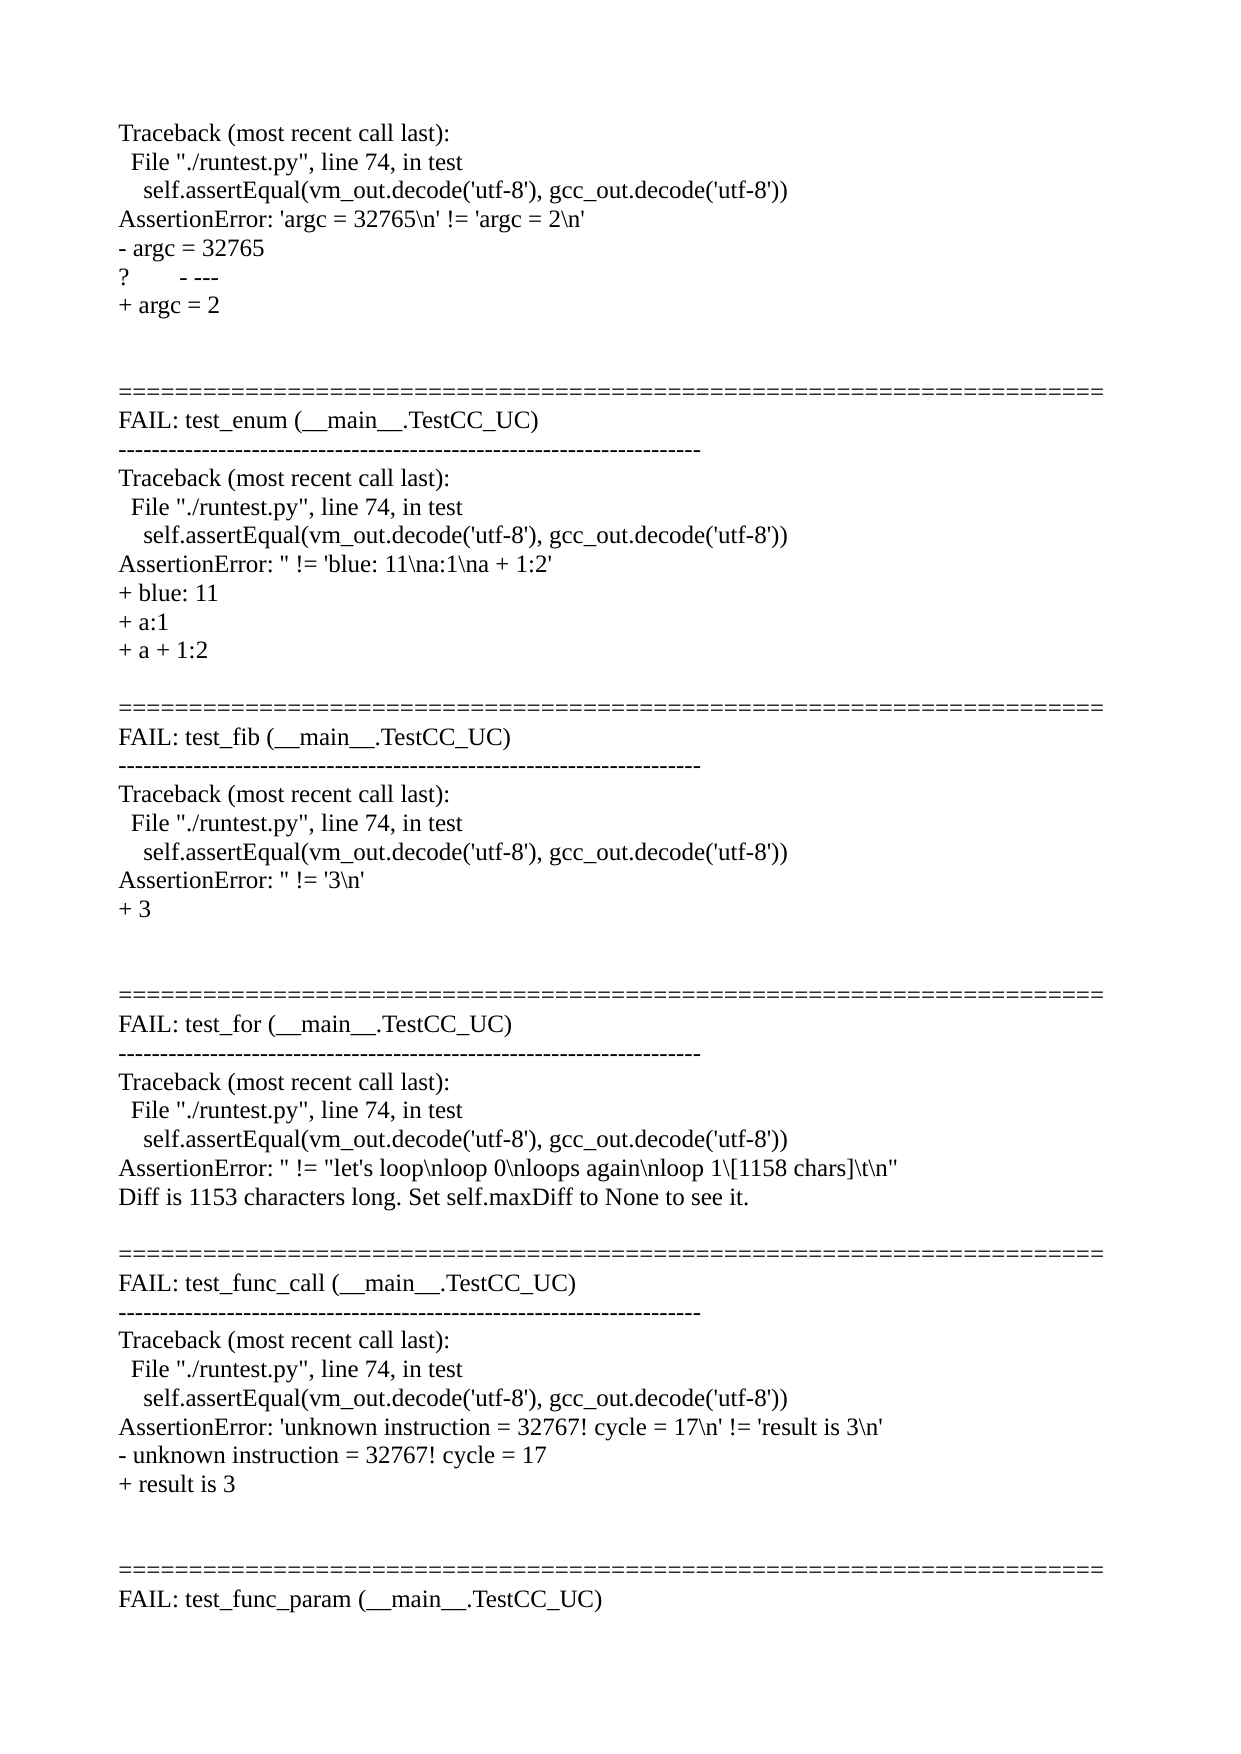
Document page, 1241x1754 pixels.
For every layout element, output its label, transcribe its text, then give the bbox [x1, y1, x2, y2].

text - unknown instruction = 32767! cycle = 17 [118, 1441, 1122, 1469]
text ====================================================================== [118, 1556, 1122, 1584]
text self.assertEqual(vm_out.decode('utf-8'), gcc_out.decode('utf-8')) [118, 521, 1122, 549]
text Traceback (most recent call last): [118, 1067, 1122, 1096]
text Traceback (most recent call last): [118, 463, 1122, 492]
text ---------------------------------------------------------------------- [118, 1297, 1122, 1326]
text FAIL: test_fib (__main__.TestCC_UC) [118, 722, 1122, 751]
text + blue: 11 [118, 578, 1122, 607]
text ====================================================================== [118, 981, 1122, 1009]
text ====================================================================== [118, 1239, 1122, 1268]
text FAIL: test_for (__main__.TestCC_UC) [118, 1009, 1122, 1038]
text AssertionError: '' != 'blue: 11\na:1\na + 1:2' [118, 549, 1122, 578]
text AssertionError: '' != '3\n' [118, 866, 1122, 894]
text File "./runtest.py", line 74, in test [118, 492, 1122, 521]
text File "./runtest.py", line 74, in test [118, 1096, 1122, 1124]
text - argc = 32765 [118, 233, 1122, 262]
text + argc = 2 [118, 291, 1122, 319]
text ---------------------------------------------------------------------- [118, 751, 1122, 779]
text File "./runtest.py", line 74, in test [118, 1354, 1122, 1383]
text + a + 1:2 [118, 636, 1122, 664]
text ---------------------------------------------------------------------- [118, 434, 1122, 463]
text self.assertEqual(vm_out.decode('utf-8'), gcc_out.decode('utf-8')) [118, 1383, 1122, 1412]
text self.assertEqual(vm_out.decode('utf-8'), gcc_out.decode('utf-8')) [118, 1124, 1122, 1153]
text ====================================================================== [118, 693, 1122, 722]
text ? - --- [118, 262, 1122, 291]
text + 3 [118, 894, 1122, 923]
text FAIL: test_func_call (__main__.TestCC_UC) [118, 1268, 1122, 1297]
text Traceback (most recent call last): [118, 1326, 1122, 1354]
text + a:1 [118, 607, 1122, 636]
text Traceback (most recent call last): [118, 779, 1122, 808]
text ---------------------------------------------------------------------- [118, 1038, 1122, 1067]
text AssertionError: '' != "let's loop\nloop 0\nloops again\nloop 1\[1158 chars]\t\n" [118, 1153, 1122, 1182]
text AssertionError: 'argc = 32765\n' != 'argc = 2\n' [118, 204, 1122, 233]
text Traceback (most recent call last): [118, 118, 1122, 147]
text self.assertEqual(vm_out.decode('utf-8'), gcc_out.decode('utf-8')) [118, 837, 1122, 866]
text self.assertEqual(vm_out.decode('utf-8'), gcc_out.decode('utf-8')) [118, 176, 1122, 204]
text AssertionError: 'unknown instruction = 32767! cycle = 17\n' != 'result is 3\n' [118, 1412, 1122, 1441]
text FAIL: test_enum (__main__.TestCC_UC) [118, 406, 1122, 434]
text ====================================================================== [118, 377, 1122, 406]
text FAIL: test_func_param (__main__.TestCC_UC) [118, 1584, 1122, 1613]
text File "./runtest.py", line 74, in test [118, 147, 1122, 176]
text + result is 3 [118, 1469, 1122, 1498]
text File "./runtest.py", line 74, in test [118, 808, 1122, 837]
text Diff is 1153 characters long. Set self.maxDiff to None to see it. [118, 1182, 1122, 1211]
